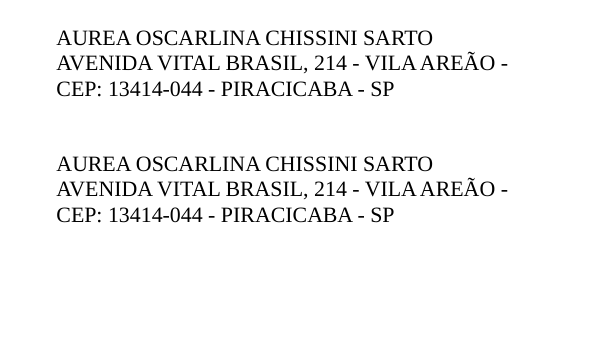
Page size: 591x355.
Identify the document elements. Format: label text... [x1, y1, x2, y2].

text AVENIDA VITAL BRASIL, 214 - VILA AREÃO - [56, 176, 528, 202]
text AUREA OSCARLINA CHISSINI SARTO [56, 25, 528, 50]
text AUREA OSCARLINA CHISSINI SARTO [56, 151, 487, 176]
text CEP: 13414-044 - PIRACICABA - SP [56, 202, 469, 227]
text AVENIDA VITAL BRASIL, 214 - VILA AREÃO - [56, 50, 528, 76]
text CEP: 13414-044 - PIRACICABA - SP [56, 76, 469, 101]
